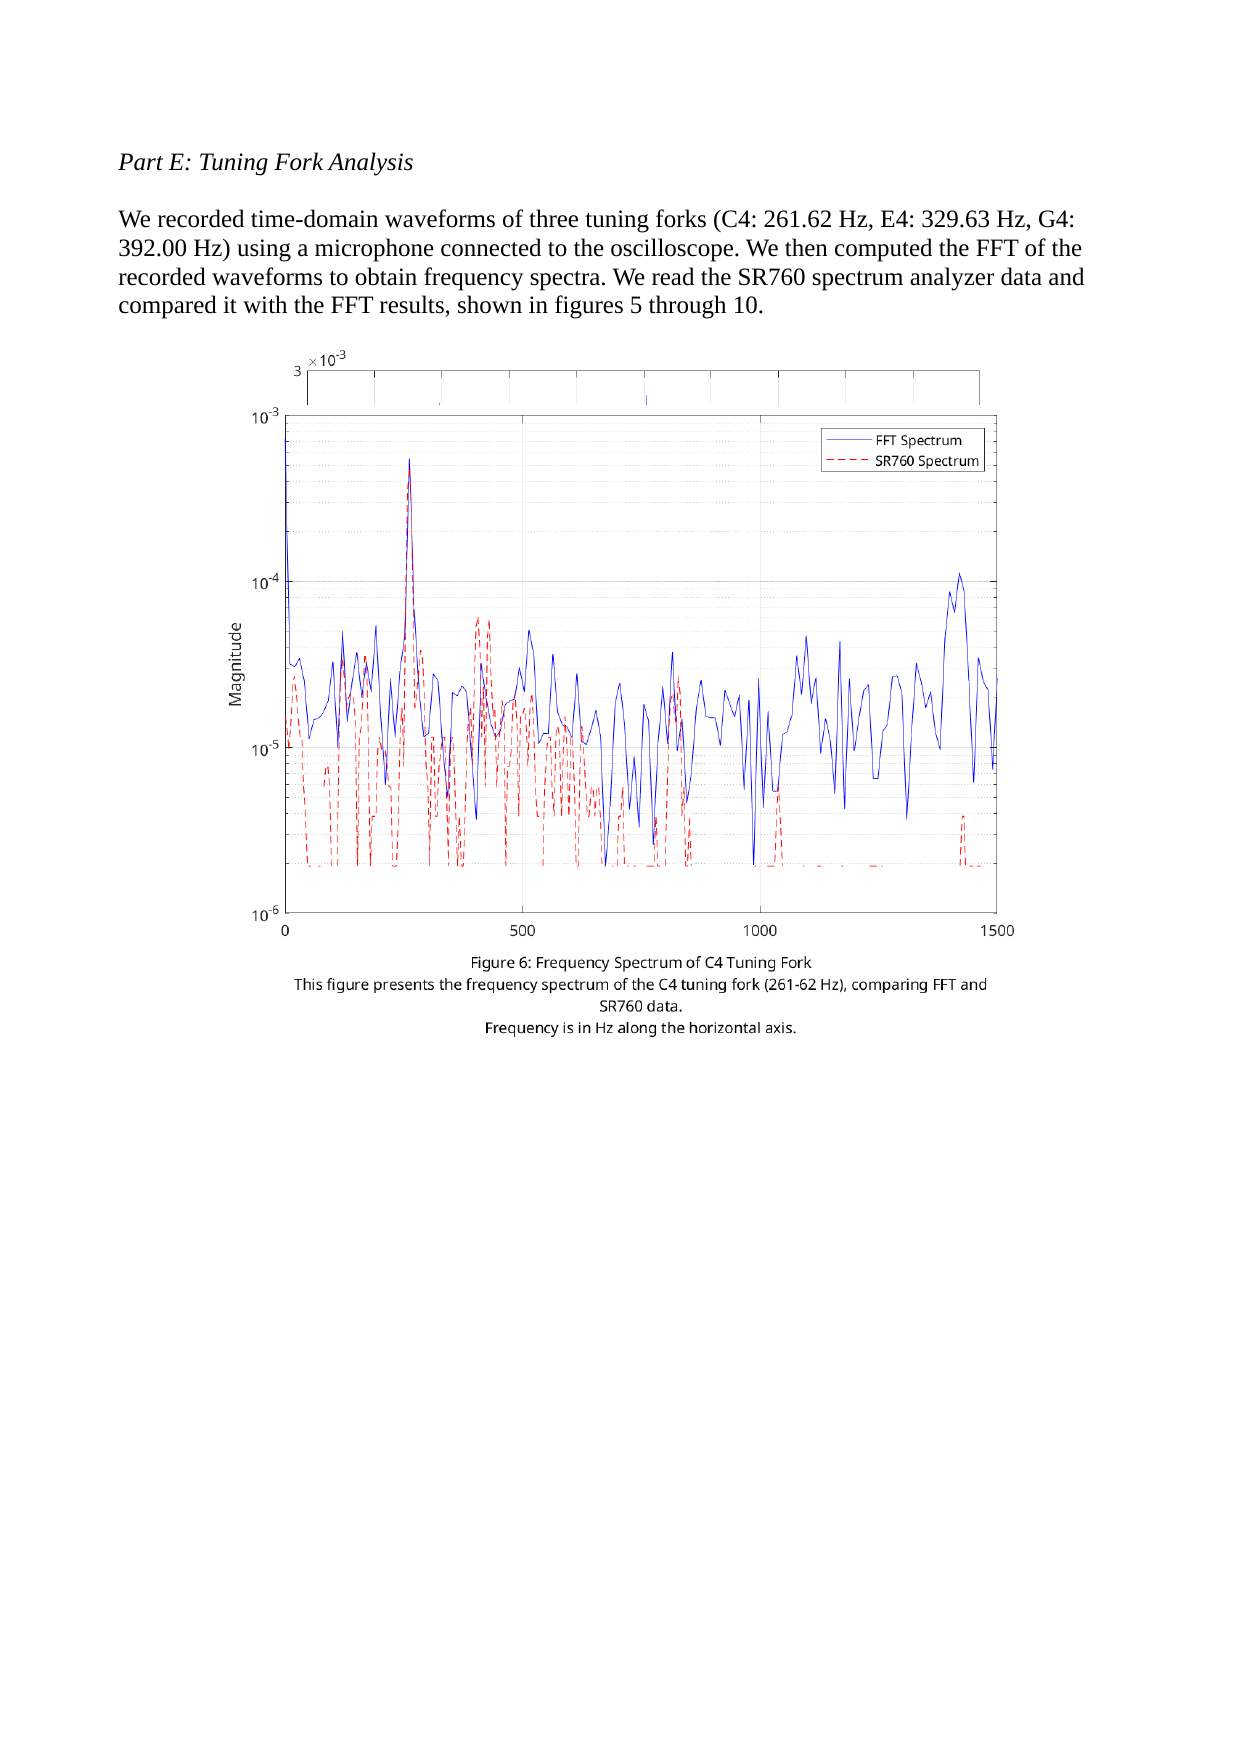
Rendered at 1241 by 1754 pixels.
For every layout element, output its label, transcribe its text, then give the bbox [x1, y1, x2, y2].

text Part E: Tuning Fork Analysis [118, 147, 1122, 176]
text We recorded time-domain waveforms of three tuning forks (C4: 261.62 Hz, E4: 329.63 Hz, G4: 392.00 Hz) using a microphone connected to the oscilloscope. We then computed the FFT of the recorded waveforms to obtain frequency spectra. We read the SR760 spectrum analyzer data and compared it with the FFT results, shown in figures 5 through 10. [118, 204, 1122, 319]
picture [226, 348, 1015, 1038]
